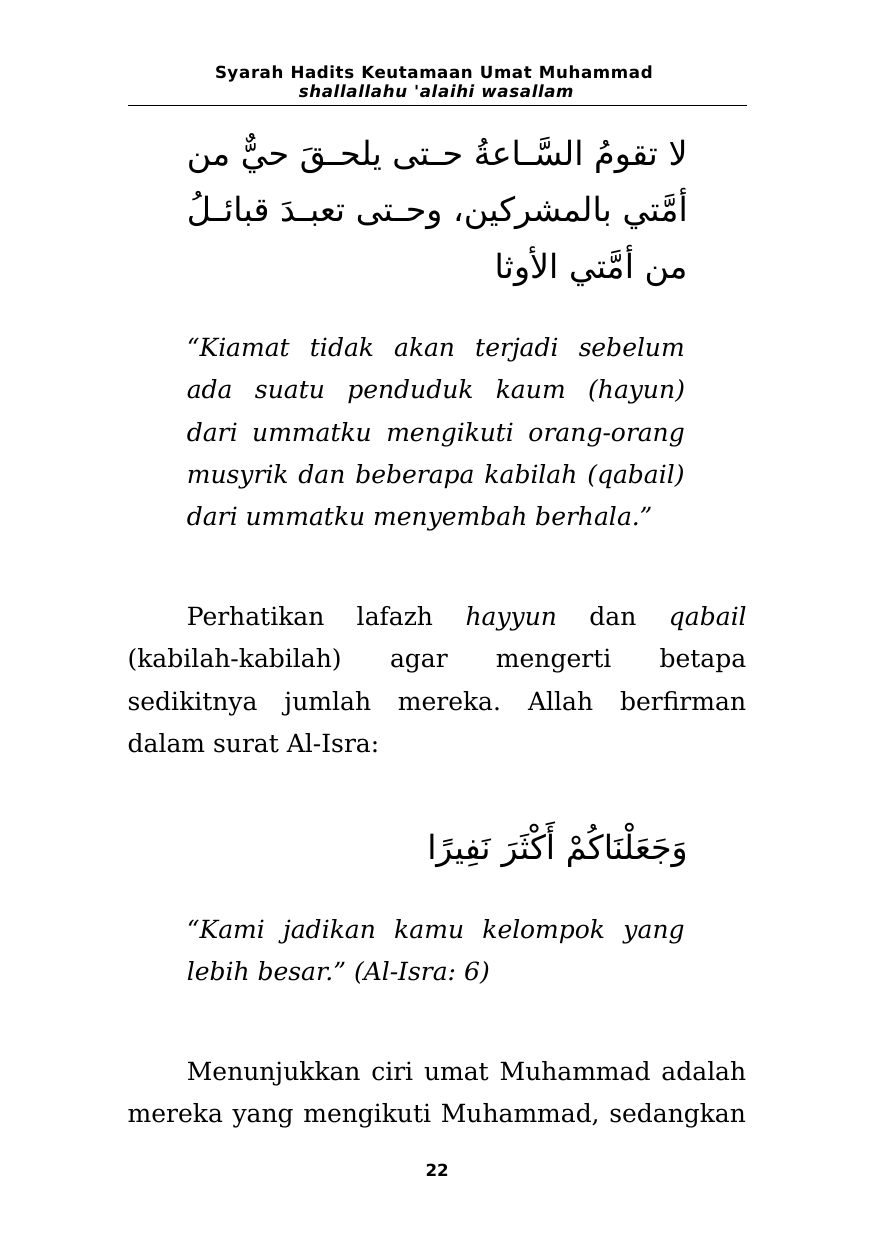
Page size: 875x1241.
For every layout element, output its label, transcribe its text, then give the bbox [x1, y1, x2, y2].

text وَجَعَلْنَاكُمْ أَكْثَرَ نَفِيرًا [187, 828, 687, 867]
text لا تقومُ السَّاعةُ حتى يلحقَ حيٌّ من أمَّتي بالمشركين، وحتى تعبدَ قبائلُ من أمَّتي الأوثا [187, 134, 687, 286]
text Perhatikan lafazh hayyun dan qabail (kabilah-kabilah) agar mengerti betapa sedikitnya jumlah mereka. Allah berfirman dalam surat Al-Isra: [127, 602, 747, 758]
text Menunjukkan ciri umat Muhammad adalah mereka yang mengikuti Muhammad, sedangkan [127, 1057, 747, 1128]
text “Kiamat tidak akan terjadi sebelum ada suatu penduduk kaum (hayun) dari ummatku mengikuti orang-orang musyrik dan beberapa kabilah (qabail) dari ummatku menyembah berhala.” [187, 333, 687, 532]
text “Kami jadikan kamu kelompok yang lebih besar.” (Al-Isra: 6) [187, 915, 687, 986]
